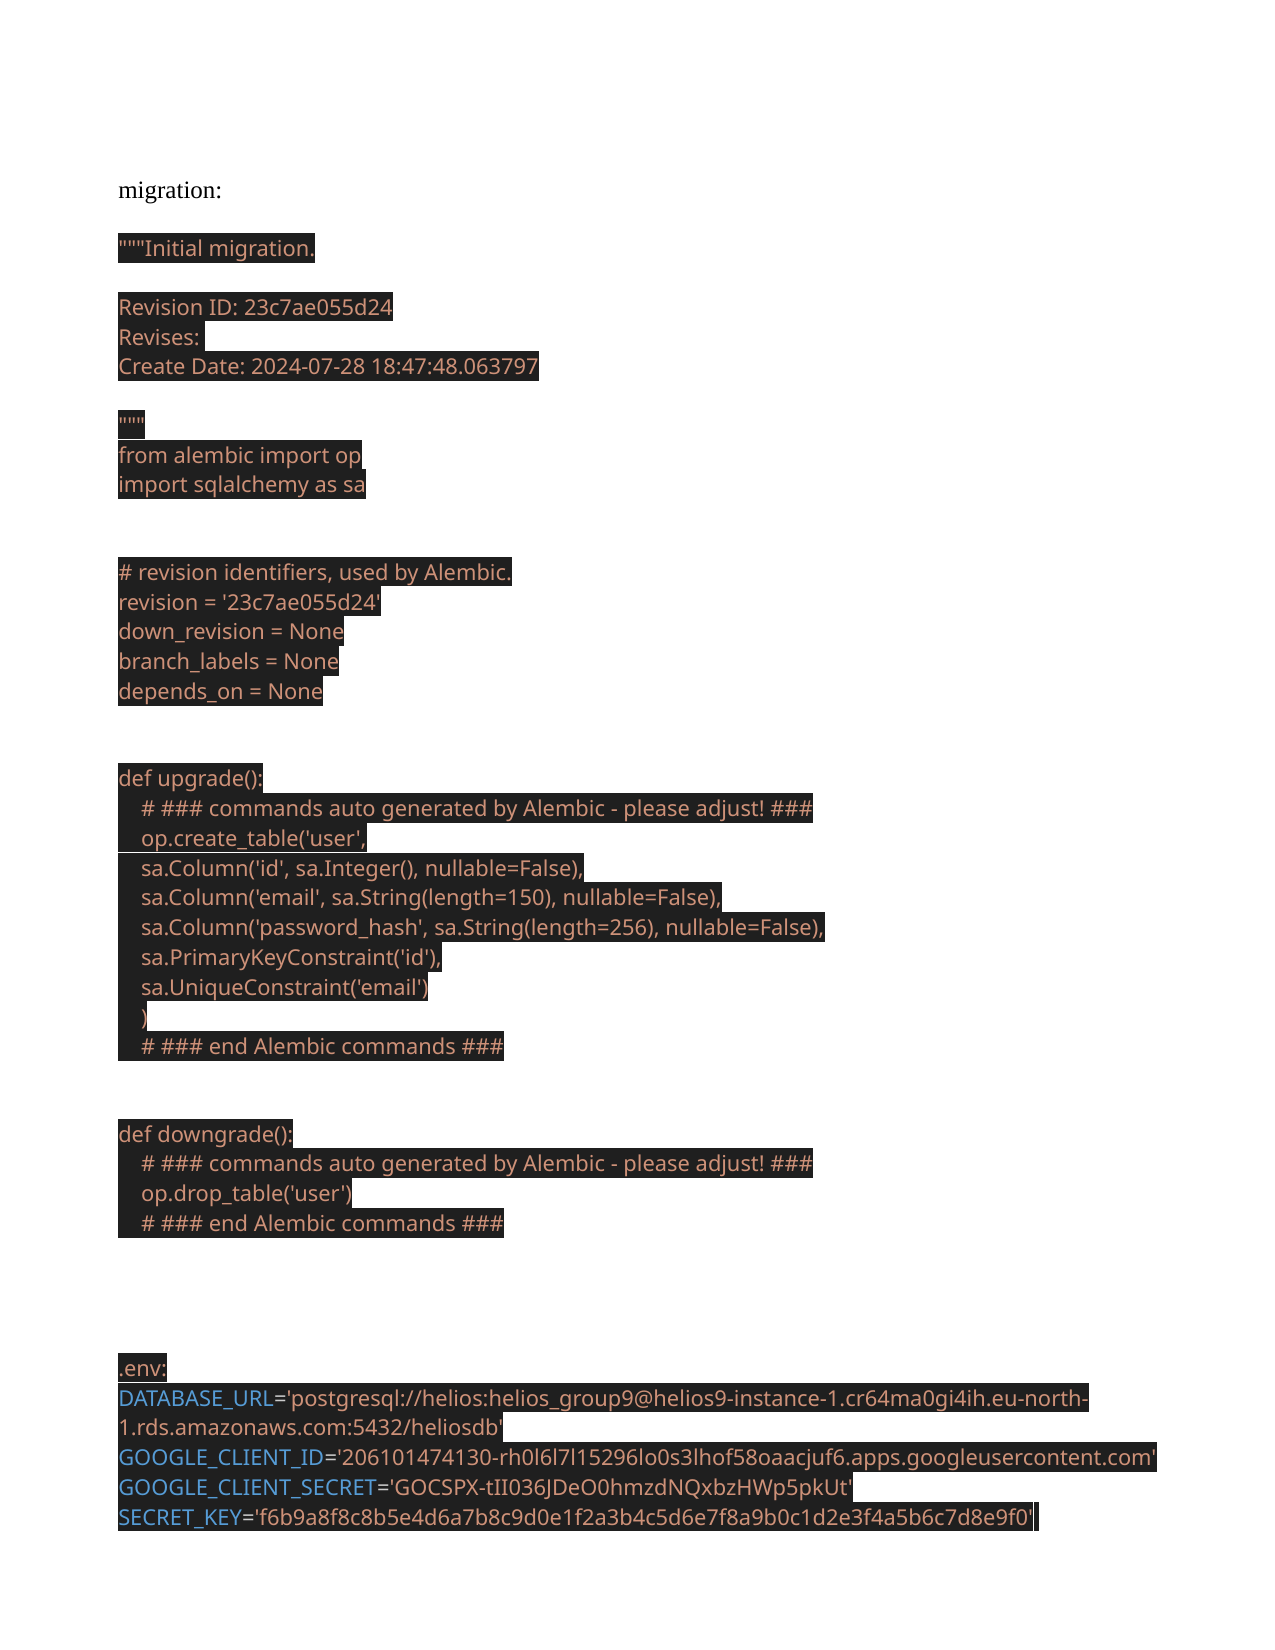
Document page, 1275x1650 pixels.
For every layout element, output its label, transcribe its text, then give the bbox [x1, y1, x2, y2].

text from alembic import op [118, 439, 1157, 469]
text sa.UniqueConstraint('email') [118, 972, 1157, 1001]
text sa.PrimaryKeyConstraint('id'), [118, 942, 1157, 972]
text migration: """Initial migration. [118, 176, 1157, 263]
text depends_on = None [118, 676, 1157, 706]
text GOOGLE_CLIENT_SECRET='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' [118, 1472, 1157, 1502]
text op.create_table('user', [118, 823, 1157, 852]
text # ### commands auto generated by Alembic - please adjust! ### [118, 1148, 1157, 1178]
text """ [118, 410, 1157, 439]
text Revision ID: 23c7ae055d24 [118, 292, 1157, 321]
text sa.Column('password_hash', sa.String(length=256), nullable=False), [118, 912, 1157, 942]
text op.drop_table('user') [118, 1178, 1157, 1208]
text DATABASE_URL='postgresql://helios:helios_group9@helios9-instance-1.cr64ma0gi4ih.eu-north-1.rds.amazonaws.com:5432/heliosdb' [118, 1382, 1157, 1442]
text def upgrade(): [118, 763, 1157, 793]
text branch_labels = None [118, 646, 1157, 676]
text revision = '23c7ae055d24' [118, 586, 1157, 616]
text import sqlalchemy as sa [118, 469, 1157, 499]
text ) [118, 1001, 1157, 1031]
text # ### commands auto generated by Alembic - please adjust! ### [118, 793, 1157, 823]
text down_revision = None [118, 616, 1157, 646]
text Revises: [118, 321, 1157, 351]
text GOOGLE_CLIENT_ID='206101474130-rh0l6l7l15296lo0s3lhof58oaacjuf6.apps.googleusercontent.com' [118, 1442, 1157, 1472]
text # revision identifiers, used by Alembic. [118, 557, 1157, 586]
text .env: [118, 1353, 1157, 1382]
text # ### end Alembic commands ### [118, 1208, 1157, 1238]
text sa.Column('id', sa.Integer(), nullable=False), [118, 852, 1157, 882]
text sa.Column('email', sa.String(length=150), nullable=False), [118, 882, 1157, 912]
text Create Date: 2024-07-28 18:47:48.063797 [118, 351, 1157, 381]
text # ### end Alembic commands ### [118, 1031, 1157, 1061]
text SECRET_KEY='f6b9a8f8c8b5e4d6a7b8c9d0e1f2a3b4c5d6e7f8a9b0c1d2e3f4a5b6c7d8e9f0' [118, 1502, 1157, 1531]
text def downgrade(): [118, 1118, 1157, 1148]
